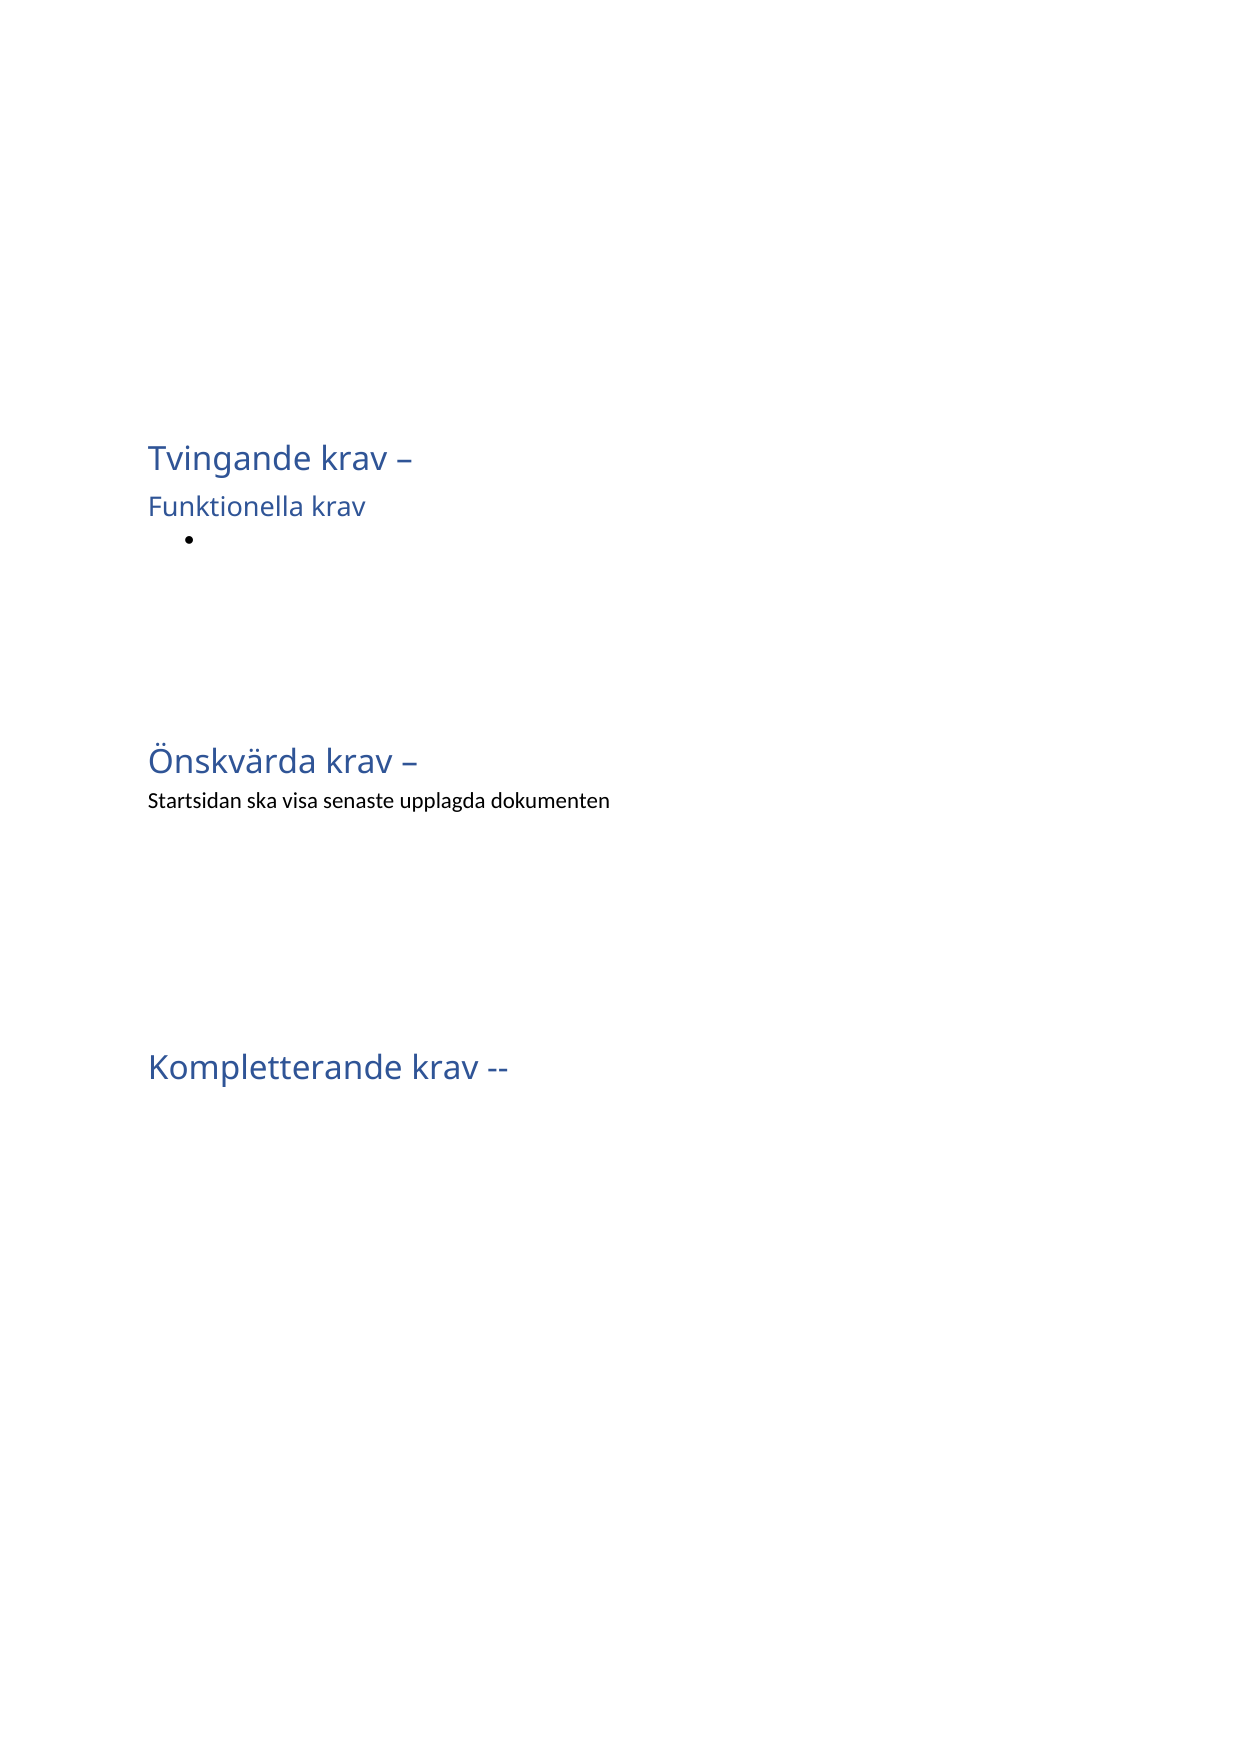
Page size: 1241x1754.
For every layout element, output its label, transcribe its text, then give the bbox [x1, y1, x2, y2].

subtitle Tvingande krav – [148, 434, 1093, 480]
subtitle Funktionella krav [148, 487, 1093, 524]
text Startsidan ska visa senaste upplagda dokumenten [148, 786, 1093, 814]
subtitle Önskvärda krav – [148, 738, 1093, 783]
subtitle Kompletterande krav -- [148, 1044, 1093, 1089]
